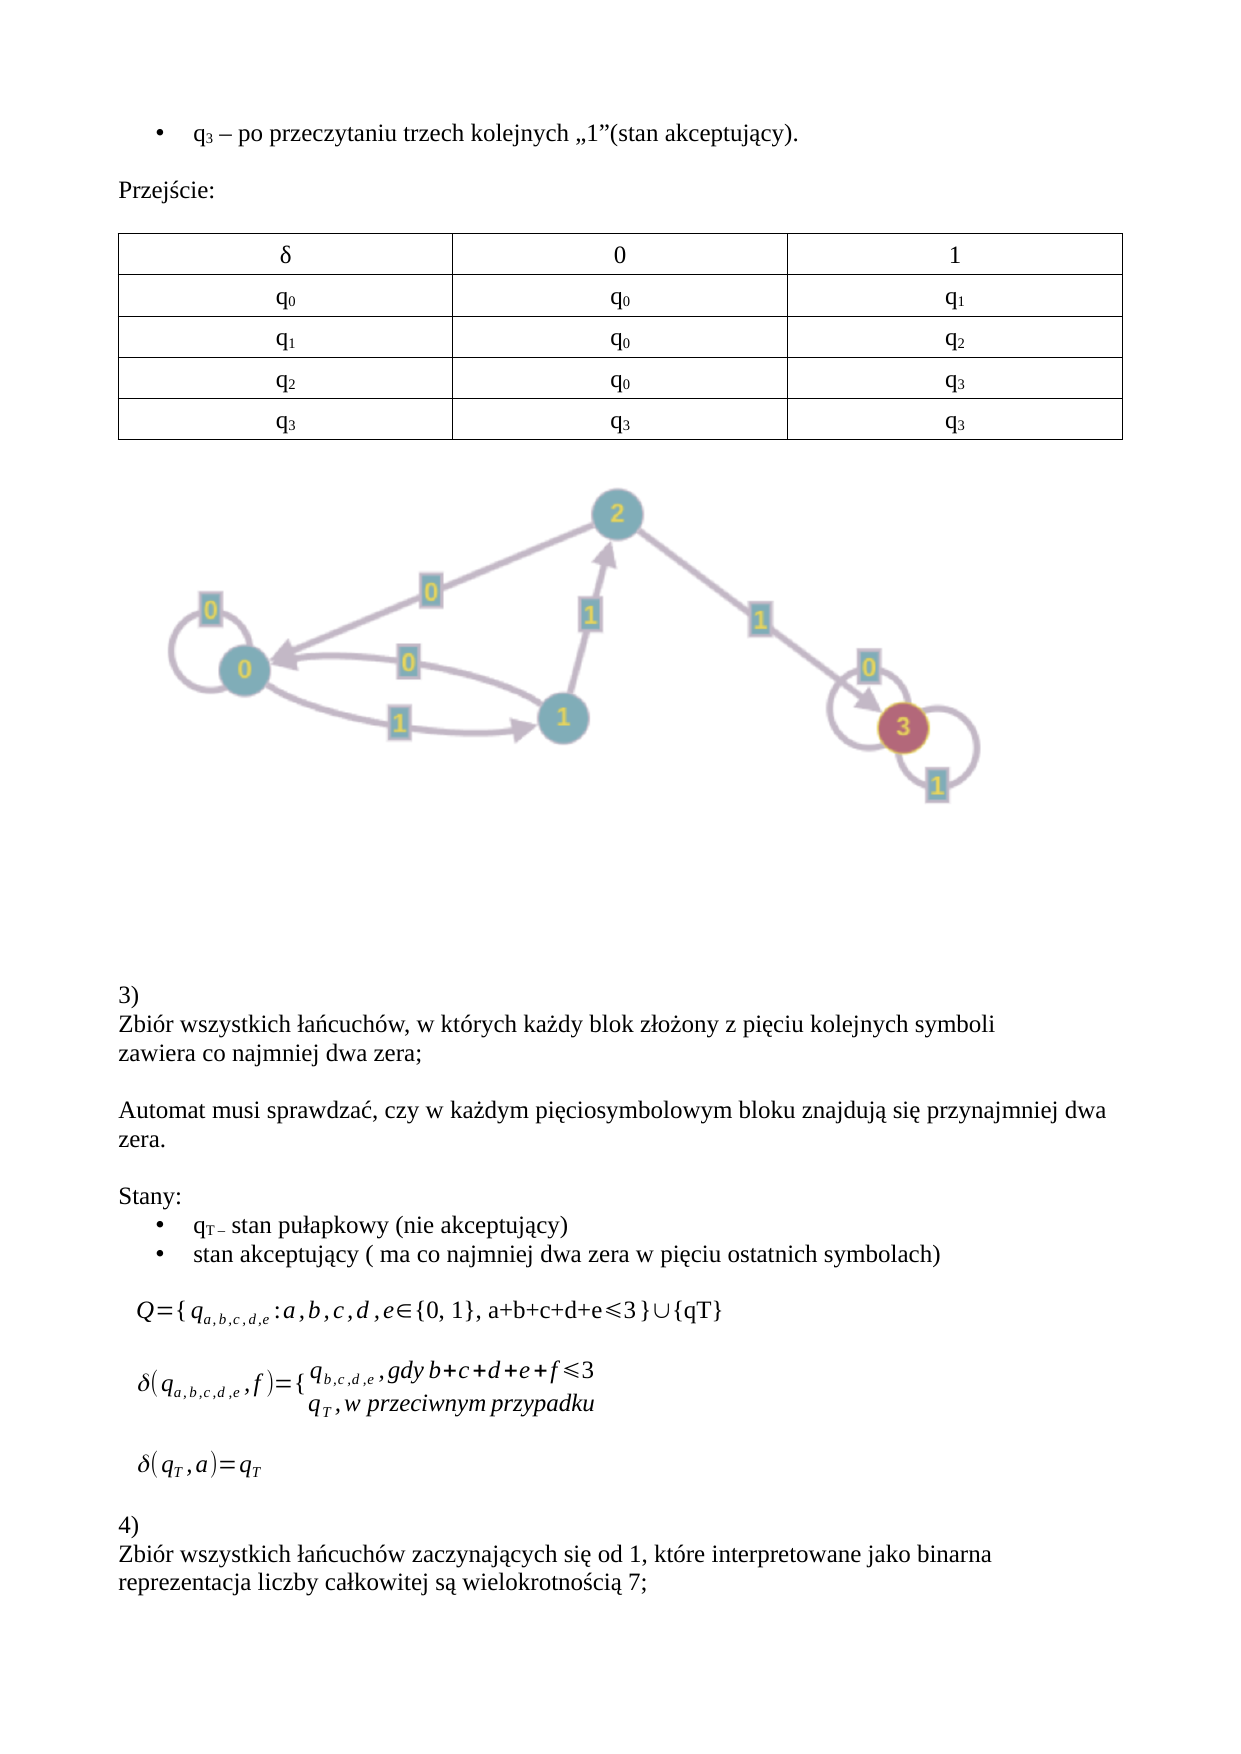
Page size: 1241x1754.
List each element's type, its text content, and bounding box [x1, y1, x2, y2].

text Automat musi sprawdzać, czy w każdym pięciosymbolowym bloku znajdują się przynajmniej dwa zera. [118, 1095, 1122, 1153]
table_cell q0 [453, 317, 787, 357]
text 3) [118, 980, 1122, 1009]
text Przejście: [118, 176, 1122, 204]
table_header δ [119, 234, 452, 274]
list stan akceptujący ( ma co najmniej dwa zera w pięciu ostatnich symbolach) [156, 1239, 1122, 1268]
text Zbiór wszystkich łańcuchów zaczynających się od 1, które interpretowane jako binarna [118, 1539, 1122, 1567]
table_cell q2 [788, 317, 1122, 357]
table_header 1 [788, 234, 1122, 274]
text 4) [118, 1510, 1122, 1539]
text reprezentacja liczby całkowitej są wielokrotnością 7; [118, 1567, 1122, 1596]
text zawiera co najmniej dwa zera; [118, 1038, 1122, 1066]
table_cell q0 [119, 275, 452, 316]
table_cell q3 [788, 358, 1122, 398]
table_cell q0 [453, 275, 787, 316]
table_cell q3 [788, 399, 1122, 439]
picture [118, 469, 1123, 923]
table_header 0 [453, 234, 787, 274]
table_cell q3 [119, 399, 452, 439]
list q3 – po przeczytaniu trzech kolejnych „1”(stan akceptujący). [156, 118, 1122, 147]
text Stany: [118, 1181, 1122, 1210]
text Zbiór wszystkich łańcuchów, w których każdy blok złożony z pięciu kolejnych symboli [118, 1009, 1122, 1038]
table_cell q1 [119, 317, 452, 357]
table_cell q0 [453, 358, 787, 398]
list qT – stan pułapkowy (nie akceptujący) [156, 1210, 1122, 1239]
table_cell q2 [119, 358, 452, 398]
table_cell q3 [453, 399, 787, 439]
table_cell q1 [788, 275, 1122, 316]
